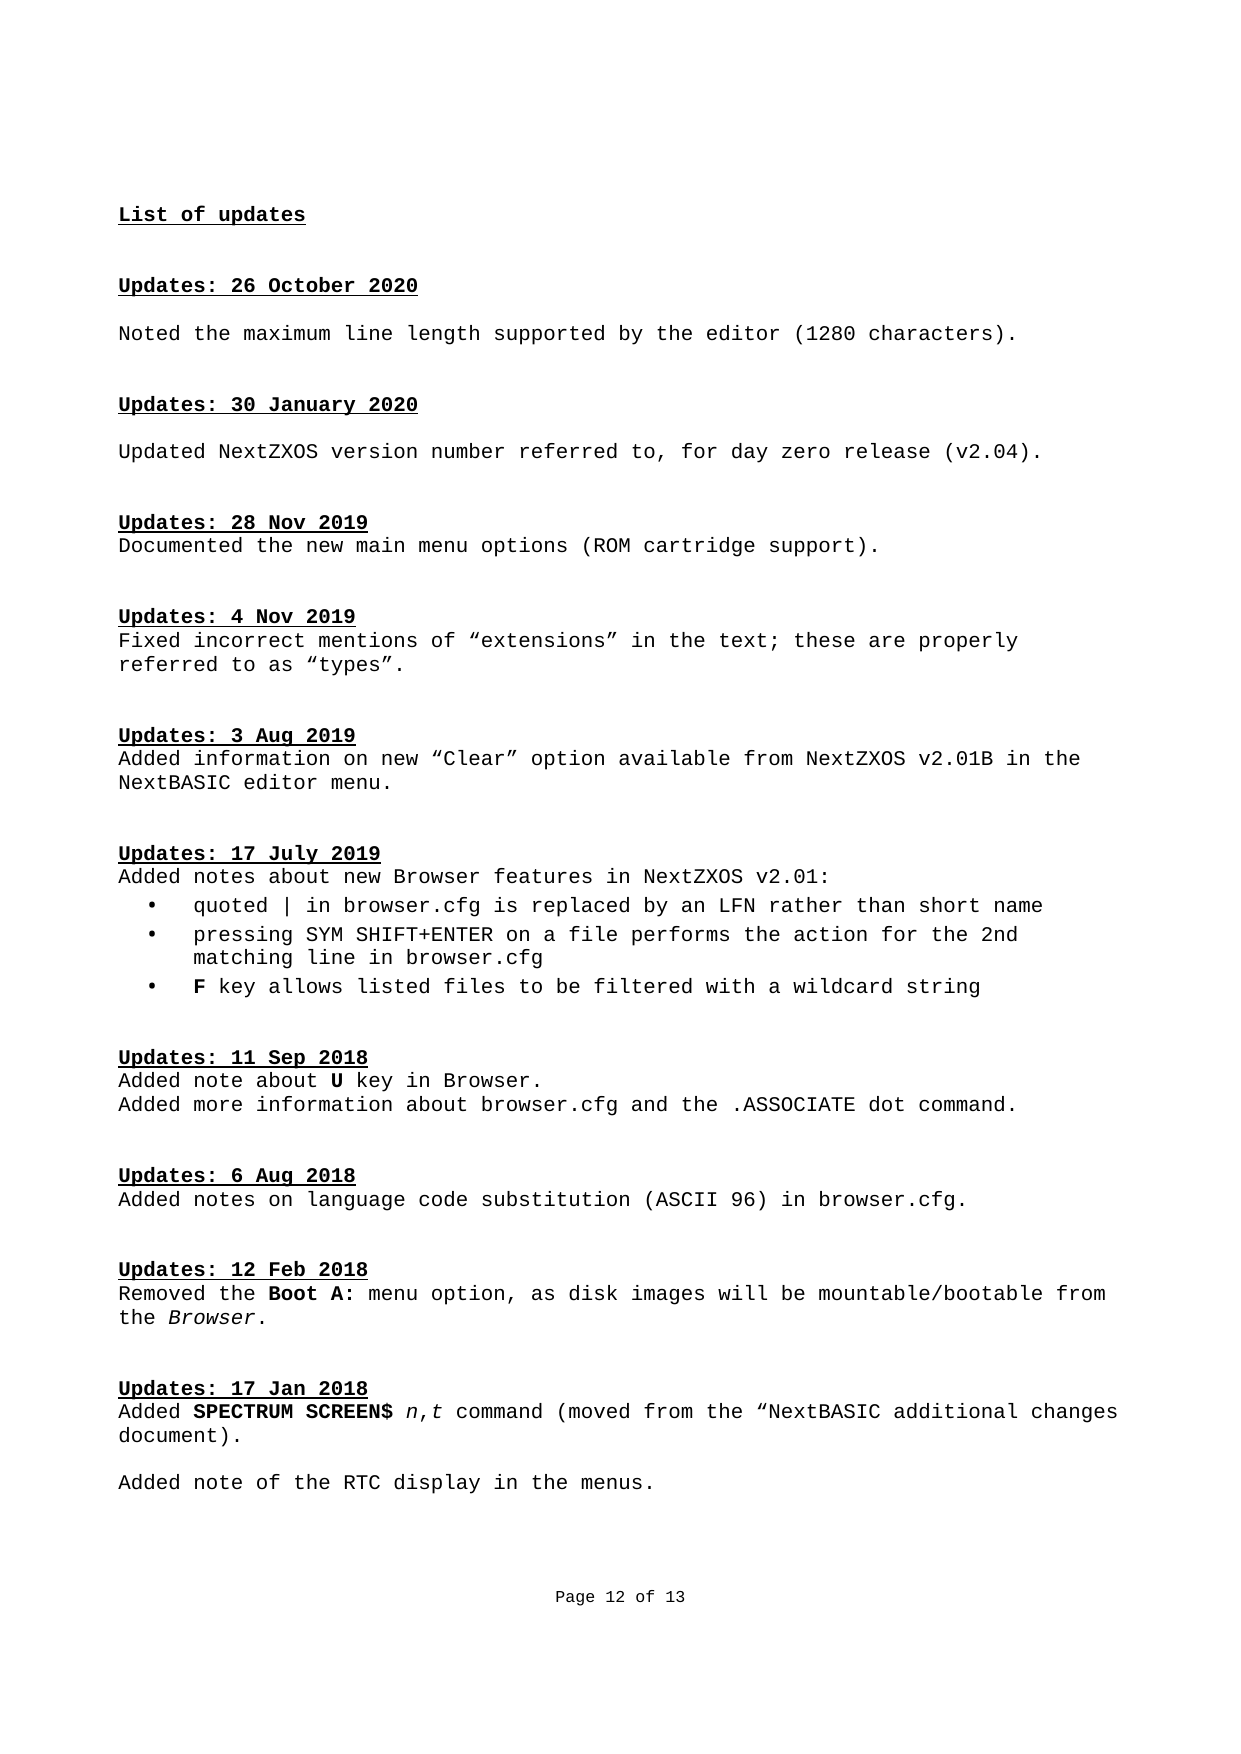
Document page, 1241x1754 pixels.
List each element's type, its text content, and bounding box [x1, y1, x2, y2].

text Added notes about new Browser features in NextZXOS v2.01: [118, 866, 1122, 890]
list pressing SYM SHIFT+ENTER on a file performs the action for the 2nd matching line in browser.cfg [148, 919, 1122, 971]
text Updates: 3 Aug 2019 [118, 724, 1122, 748]
text Removed the Boot A: menu option, as disk images will be mountable/bootable from the Browser. [118, 1283, 1122, 1330]
text Added note about U key in Browser. [118, 1070, 1122, 1094]
text Added notes on language code substitution (ASCII 96) in browser.cfg. [118, 1188, 1122, 1212]
text Updates: 11 Sep 2018 [118, 1047, 1122, 1070]
text Documented the new main menu options (ROM cartridge support). [118, 535, 1122, 559]
text Added SPECTRUM SCREEN$ n,t command (moved from the “NextBASIC additional changes document). [118, 1401, 1122, 1449]
text Updates: 28 Nov 2019 [118, 512, 1122, 535]
text Added note of the RTC display in the menus. [118, 1472, 1122, 1496]
text Fixed incorrect mentions of “extensions” in the text; these are properly referred to as “types”. [118, 630, 1122, 677]
text Updates: 6 Aug 2018 [118, 1165, 1122, 1188]
list quoted | in browser.cfg is replaced by an LFN rather than short name [148, 890, 1122, 919]
text Updates: 12 Feb 2018 [118, 1259, 1122, 1283]
text Updates: 30 January 2020 [118, 393, 1122, 417]
text Updated NextZXOS version number referred to, for day zero release (v2.04). [118, 441, 1122, 464]
text List of updates [118, 204, 1122, 228]
text Noted the maximum line length supported by the editor (1280 characters). [118, 323, 1122, 346]
text Updates: 4 Nov 2019 [118, 606, 1122, 630]
text Updates: 17 July 2019 [118, 843, 1122, 866]
text Updates: 26 October 2020 [118, 275, 1122, 299]
text Added information on new “Clear” option available from NextZXOS v2.01B in the NextBASIC editor menu. [118, 748, 1122, 796]
text Updates: 17 Jan 2018 [118, 1378, 1122, 1401]
text Added more information about browser.cfg and the .ASSOCIATE dot command. [118, 1094, 1122, 1118]
list F key allows listed files to be filtered with a wildcard string [148, 971, 1122, 999]
